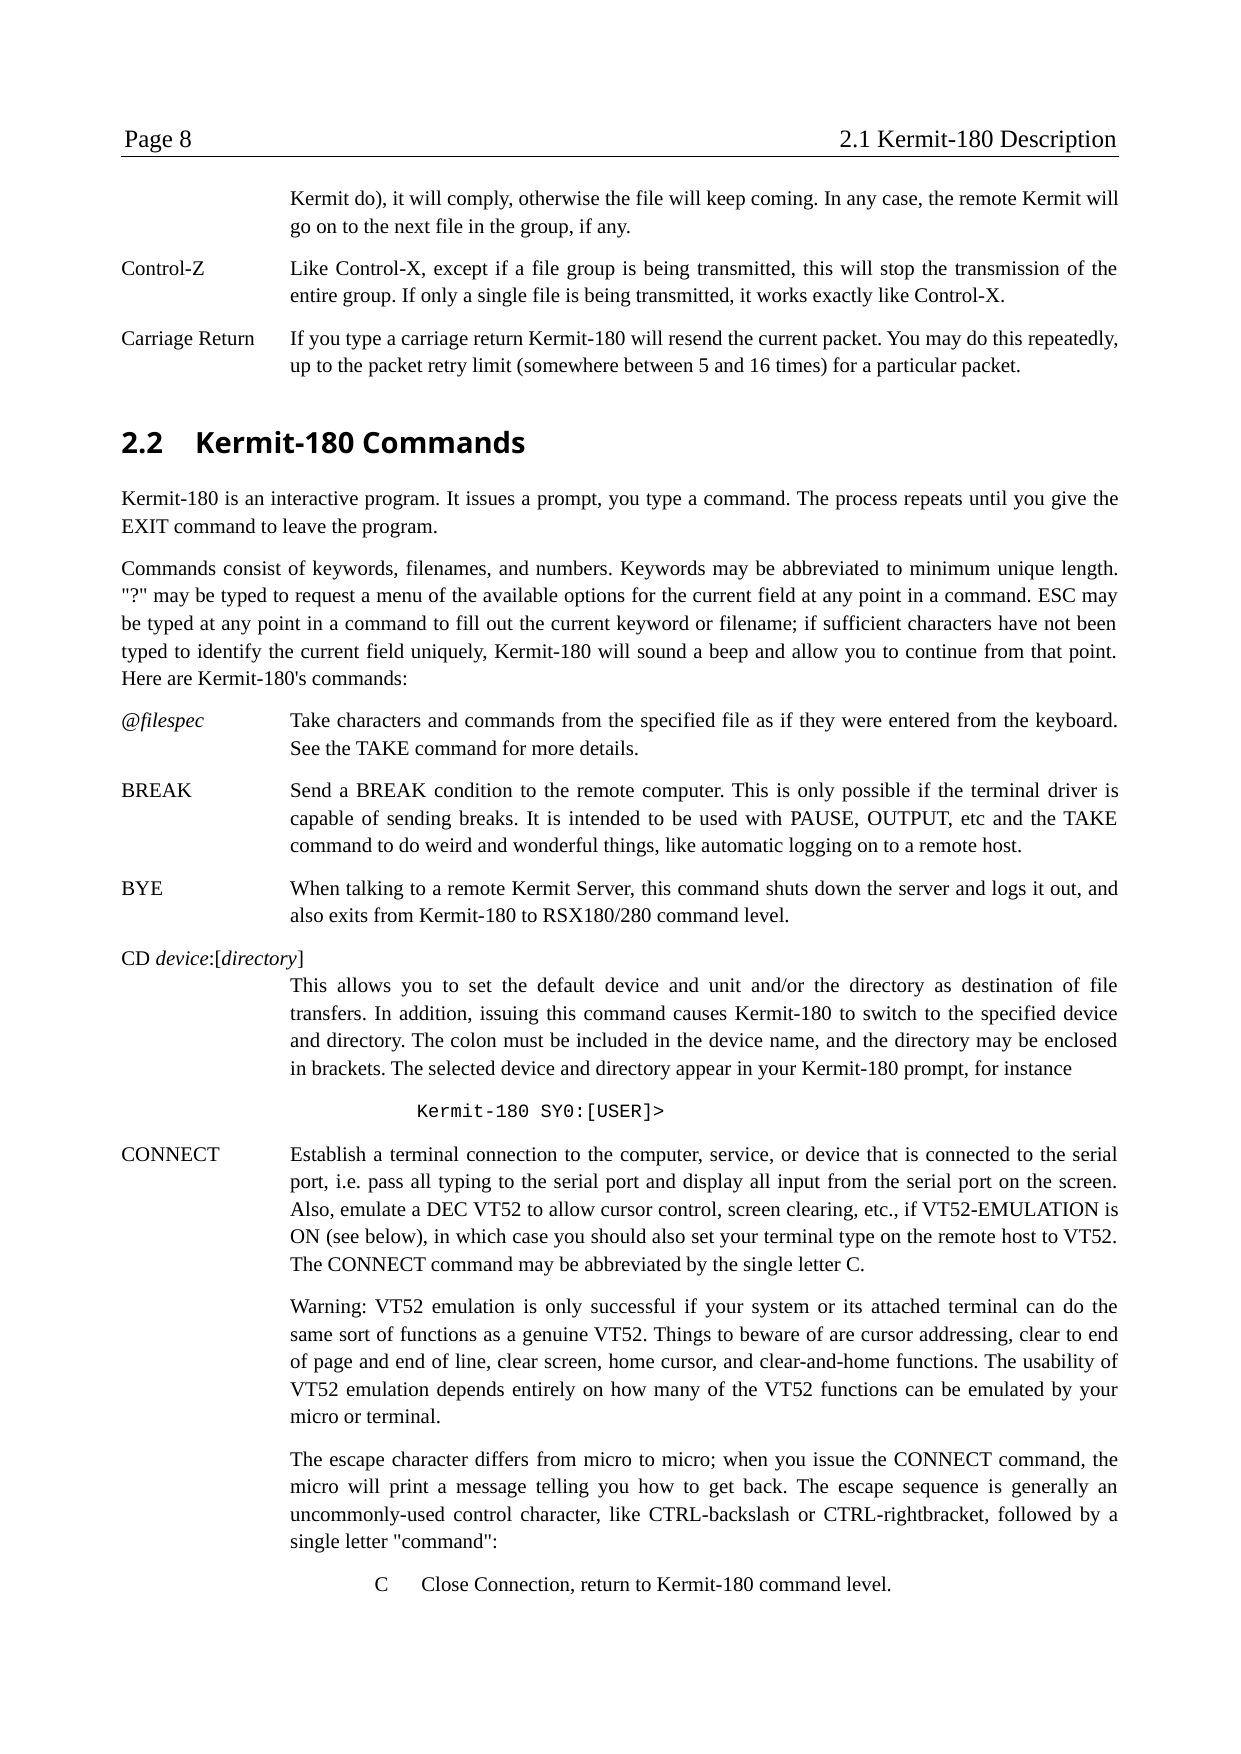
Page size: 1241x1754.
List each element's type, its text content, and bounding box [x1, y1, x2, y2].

text Control-Z Like Control-X, except if a file group is being transmitted, this will stop the transmission of the entire group. If only a single file is being transmitted, it works exactly like Control-X. [121, 256, 1119, 307]
text CONNECT Establish a terminal connection to the computer, service, or device that is connected to the serial port, i.e. pass all typing to the serial port and display all input from the serial port on the screen. Also, emulate a DEC VT52 to allow cursor control, screen clearing, etc., if VT52-EMULATION is ON (see below), in which case you should also set your terminal type on the remote host to VT52. The CONNECT command may be abbreviated by the single letter C. [121, 1141, 1119, 1276]
text C Close Connection, return to Kermit-180 command level. [374, 1572, 1119, 1596]
text The escape character differs from micro to micro; when you issue the CONNECT command, the micro will print a message telling you how to get back. The escape sequence is generally an uncommonly-used control character, like CTRL-backslash or CTRL-rightbracket, followed by a single letter "command": [121, 1447, 1119, 1553]
text CD device:[directory] This allows you to set the default device and unit and/or the directory as destination of file transfers. In addition, issuing this command causes Kermit-180 to switch to the specified device and directory. The colon must be included in the device name, and the directory may be enclosed in brackets. The selected device and directory appear in your Kermit-180 prompt, for instance [121, 945, 1119, 1080]
text BREAK Send a BREAK condition to the remote computer. This is only possible if the terminal driver is capable of sending breaks. It is intended to be used with PAUSE, OUTPUT, etc and the TAKE command to do weird and wonderful things, like automatic logging on to a remote host. [121, 778, 1119, 857]
text @filespec Take characters and commands from the specified file as if they were entered from the keyboard. See the TAKE command for more details. [121, 708, 1119, 760]
subtitle Kermit-180 Commands [121, 422, 1119, 462]
text Warning: VT52 emulation is only successful if your system or its attached terminal can do the same sort of functions as a genuine VT52. Things to beware of are cursor addressing, clear to end of page and end of line, clear screen, home cursor, and clear-and-home functions. The usability of VT52 emulation depends entirely on how many of the VT52 functions can be emulated by your micro or terminal. [121, 1294, 1119, 1428]
text Kermit-180 is an interactive program. It issues a prompt, you type a command. The process repeats until you give the EXIT command to leave the program. [121, 486, 1119, 538]
text Kermit do), it will comply, otherwise the file will keep coming. In any case, the remote Kermit will go on to the next file in the group, if any. [121, 186, 1119, 238]
text Carriage Return If you type a carriage return Kermit-180 will resend the current packet. You may do this repeatedly, up to the packet retry limit (somewhere between 5 and 16 times) for a particular packet. [121, 326, 1119, 377]
text Commands consist of keywords, filenames, and numbers. Keywords may be abbreviated to minimum unique length. "?" may be typed to request a menu of the available options for the current field at any point in a command. ESC may be typed at any point in a command to fill out the current keyword or filename; if sufficient characters have not been typed to identify the current field uniquely, Kermit-180 will sound a beep and allow you to continue from that point. Here are Kermit-180's commands: [121, 556, 1119, 690]
text BYE When talking to a remote Kermit Server, this command shuts down the server and logs it out, and also exits from Kermit-180 to RSX180/280 command level. [121, 876, 1119, 927]
text Kermit-180 SY0:[USER]> [121, 1098, 1119, 1123]
